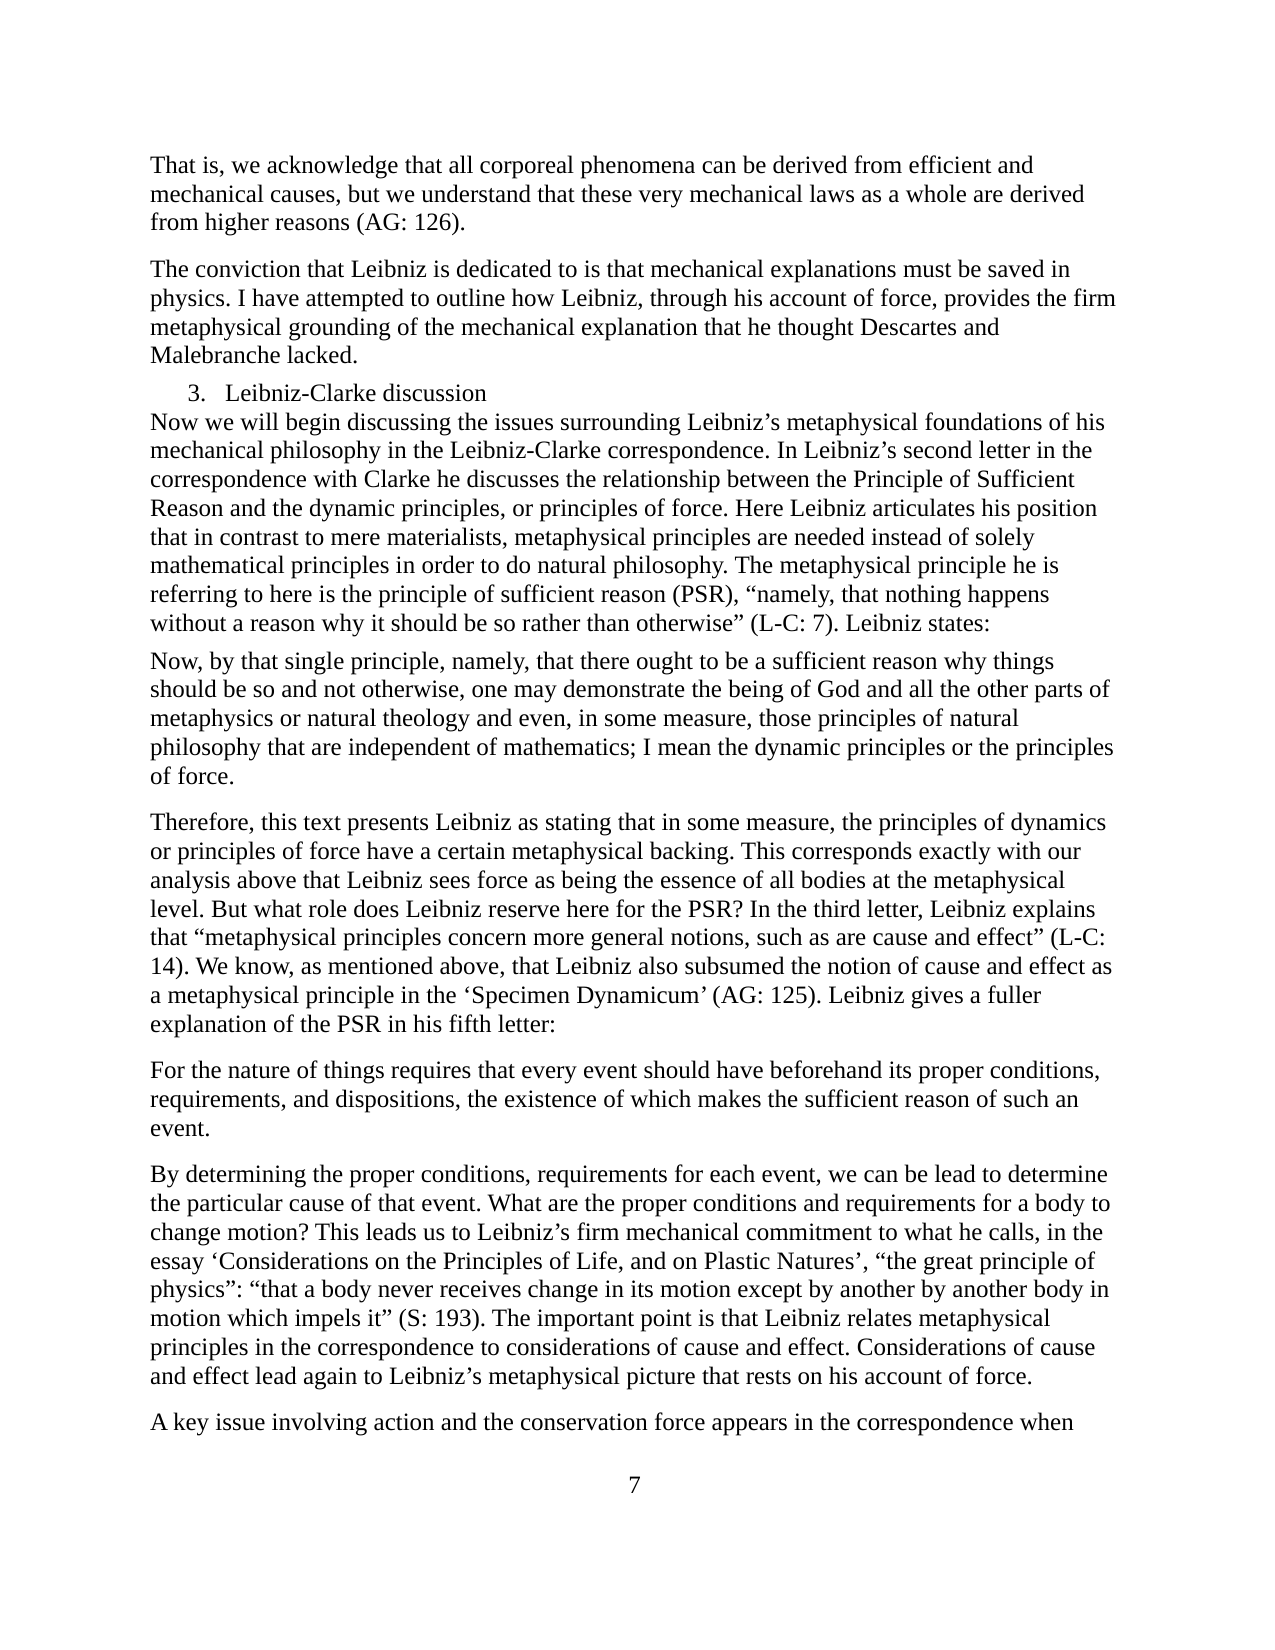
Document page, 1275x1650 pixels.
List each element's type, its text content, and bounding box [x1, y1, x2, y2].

text For the nature of things requires that every event should have beforehand its proper conditions, requirements, and dispositions, the existence of which makes the sufficient reason of such an event. [150, 1055, 1125, 1142]
text A key issue involving action and the conservation force appears in the correspondence when [150, 1407, 1125, 1436]
text By determining the proper conditions, requirements for each event, we can be lead to determine the particular cause of that event. What are the proper conditions and requirements for a body to change motion? This leads us to Leibniz’s firm mechanical commitment to what he calls, in the essay ‘Considerations on the Principles of Life, and on Plastic Natures’, “the great principle of physics”: “that a body never receives change in its motion except by another by another body in motion which impels it” (S: 193). The important point is that Leibniz relates metaphysical principles in the correspondence to considerations of cause and effect. Considerations of cause and effect lead again to Leibniz’s metaphysical picture that rests on his account of force. [150, 1159, 1125, 1389]
text The conviction that Leibniz is dedicated to is that mechanical explanations must be saved in physics. I have attempted to outline how Leibniz, through his account of force, provides the firm metaphysical grounding of the mechanical explanation that he thought Descartes and Malebranche lacked. [150, 254, 1125, 369]
text Now, by that single principle, namely, that there ought to be a sufficient reason why things should be so and not otherwise, one may demonstrate the being of God and all the other parts of metaphysics or natural theology and even, in some measure, those principles of natural philosophy that are independent of mathematics; I mean the dynamic principles or the principles of force. [150, 646, 1125, 789]
text That is, we acknowledge that all corporeal phenomena can be derived from efficient and mechanical causes, but we understand that these very mechanical laws as a whole are derived from higher reasons (AG: 126). [150, 150, 1125, 236]
text Therefore, this text presents Leibniz as stating that in some measure, the principles of dynamics or principles of force have a certain metaphysical backing. This corresponds exactly with our analysis above that Leibniz sees force as being the essence of all bodies at the metaphysical level. But what role does Leibniz reserve here for the PSR? In the third letter, Leibniz explains that “metaphysical principles concern more general notions, such as are cause and effect” (L-C: 14). We know, as mentioned above, that Leibniz also subsumed the notion of cause and effect as a metaphysical principle in the ‘Specimen Dynamicum’ (AG: 125). Leibniz gives a fuller explanation of the PSR in his fifth letter: [150, 807, 1125, 1037]
list Leibniz-Clarke discussion [187, 378, 1125, 407]
text Now we will begin discussing the issues surrounding Leibniz’s metaphysical foundations of his mechanical philosophy in the Leibniz-Clarke correspondence. In Leibniz’s second letter in the correspondence with Clarke he discusses the relationship between the Principle of Sufficient Reason and the dynamic principles, or principles of force. Here Leibniz articulates his position that in contrast to mere materialists, metaphysical principles are needed instead of solely mathematical principles in order to do natural philosophy. The metaphysical principle he is referring to here is the principle of sufficient reason (PSR), “namely, that nothing happens without a reason why it should be so rather than otherwise” (L-C: 7). Leibniz states: [150, 407, 1125, 637]
